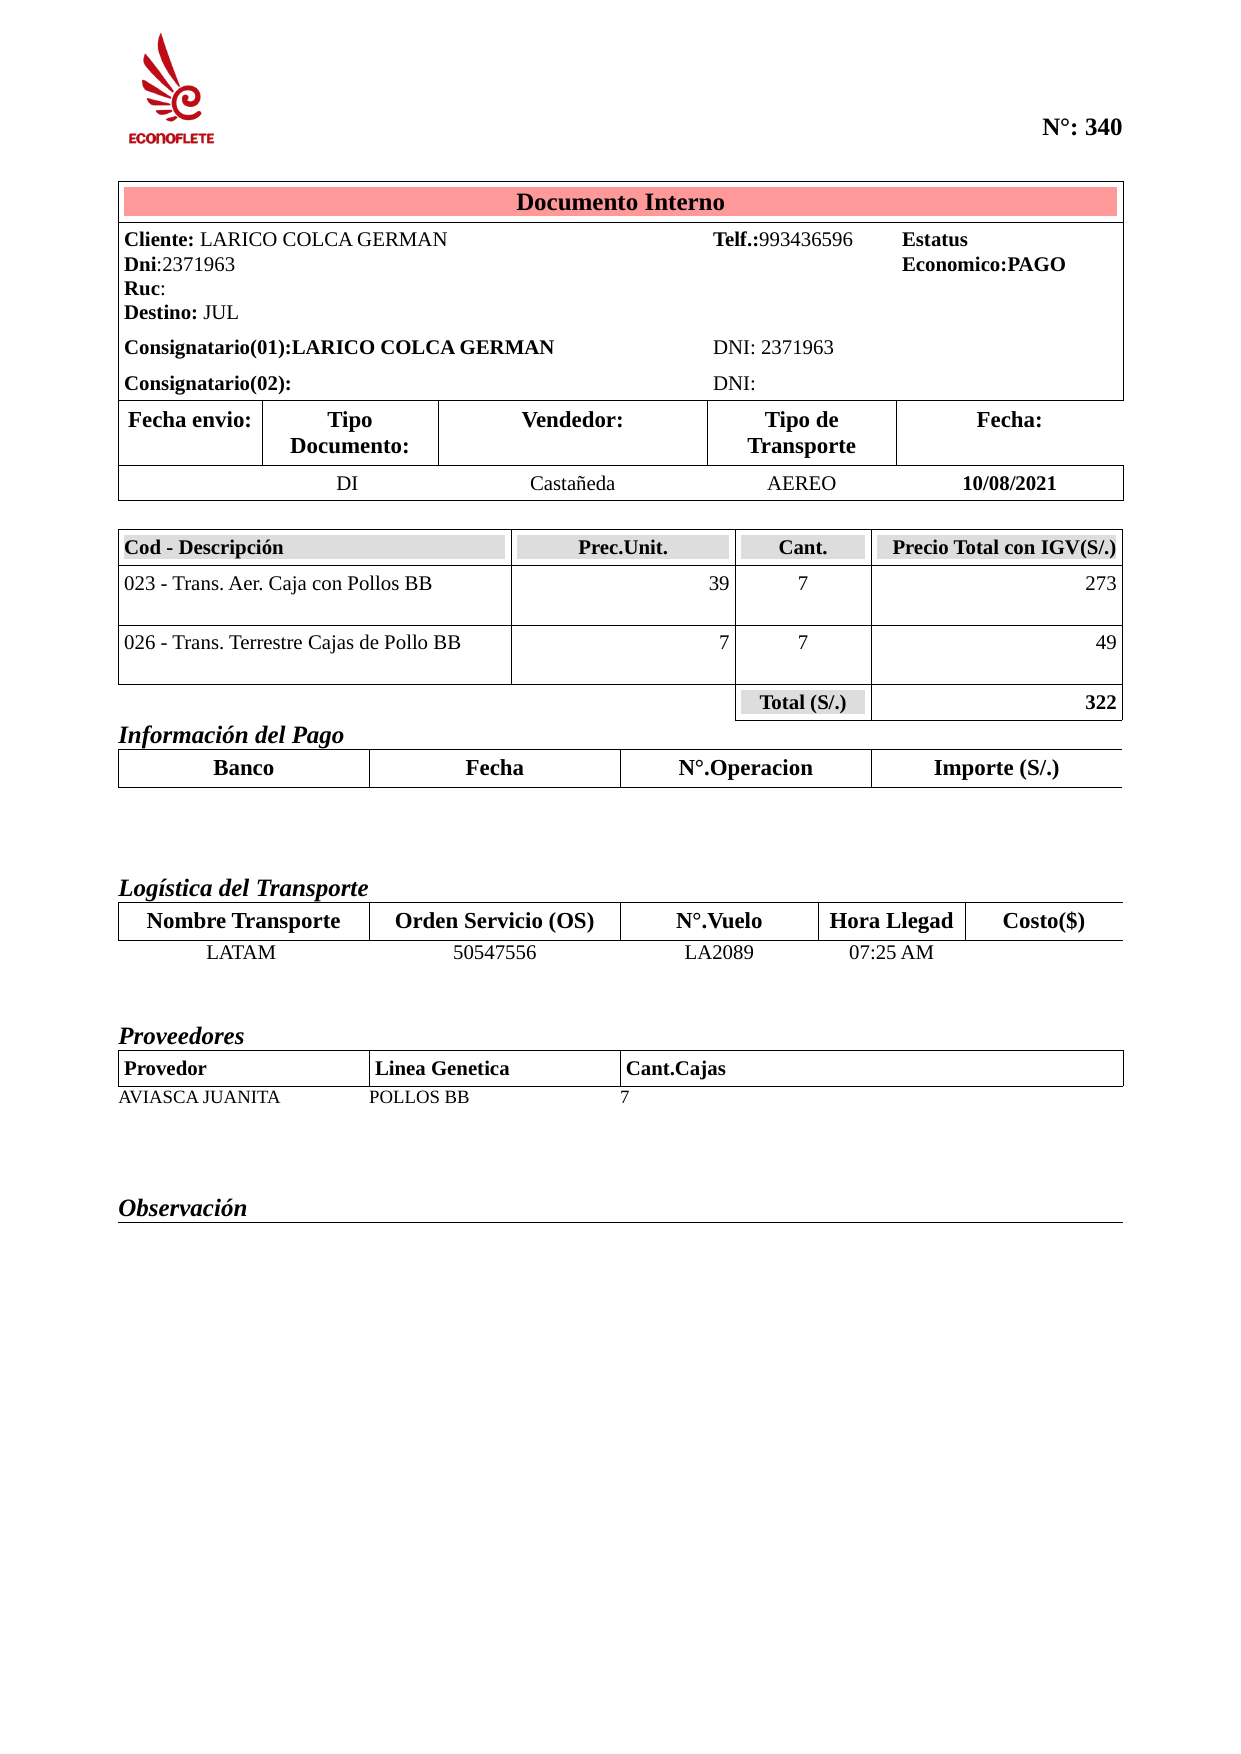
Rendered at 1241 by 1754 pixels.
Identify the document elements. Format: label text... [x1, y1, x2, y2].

table_cell POLLOS BB [369, 1087, 620, 1107]
table_header Importe (S/.) [872, 750, 1122, 787]
table_cell [620, 844, 871, 873]
table_cell [118, 844, 369, 873]
table_header N°.Operacion [621, 750, 871, 787]
table_cell AVIASCA JUANITA [118, 1087, 369, 1107]
table_cell Estatus Economico:PAGO [896, 223, 1123, 329]
table_cell [118, 1107, 369, 1129]
table_cell [118, 1172, 369, 1193]
table_cell 273 [872, 566, 1122, 624]
table_cell [118, 964, 369, 992]
table_header Banco [119, 750, 369, 787]
table_cell DNI: 2371963 [707, 329, 1123, 365]
text Información del Pago [118, 720, 1122, 749]
table_cell LATAM [118, 941, 369, 964]
table_cell Castañeda [438, 466, 707, 500]
table_cell 39 [512, 566, 735, 624]
table_cell [118, 1150, 369, 1172]
table_header Orden Servicio (OS) [370, 903, 620, 939]
table_cell Consignatario(02): [119, 365, 707, 400]
table_cell [620, 815, 871, 844]
table_cell 322 [872, 685, 1122, 720]
table_cell [119, 466, 262, 500]
table_cell [620, 788, 871, 815]
table_cell Total (S/.) [736, 685, 871, 720]
table_cell 07:25 AM [818, 941, 965, 964]
table_cell AEREO [707, 466, 896, 500]
table_cell [620, 1107, 1123, 1129]
table_cell [369, 993, 620, 1021]
table_cell Cliente: LARICO COLCA GERMAN Dni:2371963 Ruc: Destino: JUL [119, 223, 707, 329]
table_cell [620, 1129, 1123, 1150]
table_cell [511, 685, 735, 720]
text Proveedores [118, 1021, 1122, 1050]
table_cell [118, 788, 369, 815]
table_cell Tipo de Transporte [708, 401, 896, 465]
picture [118, 32, 225, 144]
table_cell 023 - Trans. Aer. Caja con Pollos BB [119, 566, 511, 624]
table_cell [369, 1107, 620, 1129]
table_cell 7 [736, 566, 871, 624]
table_cell [871, 788, 1122, 815]
table_cell 49 [872, 626, 1122, 684]
table_cell [965, 964, 1123, 992]
table_header Linea Genetica [370, 1051, 620, 1086]
table_cell 10/08/2021 [896, 466, 1123, 500]
table_cell [118, 815, 369, 844]
table_cell Fecha: [897, 401, 1123, 465]
table_header Provedor [119, 1051, 369, 1086]
table_header Fecha [370, 750, 620, 787]
table_header Documento Interno [119, 182, 1123, 222]
table_cell [818, 964, 965, 992]
table_cell [118, 1129, 369, 1150]
text Logística del Transporte [118, 873, 1122, 902]
table_cell DI [262, 466, 438, 500]
table_cell [118, 993, 369, 1021]
table_cell [620, 1172, 1123, 1193]
table_cell Tipo Documento: [263, 401, 438, 465]
table_cell Telf.:993436596 [707, 223, 896, 329]
table_header [118, 1223, 1123, 1246]
table_cell 50547556 [369, 941, 620, 964]
table_header Nombre Transporte [119, 903, 369, 939]
table_header Cod - Descripción [119, 530, 511, 565]
table_cell [369, 815, 620, 844]
table_cell DNI: [707, 365, 1123, 400]
table_cell 026 - Trans. Terrestre Cajas de Pollo BB [119, 626, 511, 684]
table_header Cant. [736, 530, 871, 565]
table_cell [369, 1150, 620, 1172]
table_cell [871, 844, 1122, 873]
table_cell 7 [620, 1087, 1123, 1107]
table_cell [369, 844, 620, 873]
table_header Costo($) [966, 903, 1123, 939]
table_cell LA2089 [620, 941, 818, 964]
table_cell [620, 993, 818, 1021]
table_cell 7 [736, 626, 871, 684]
table_cell [818, 993, 965, 1021]
table_cell [620, 964, 818, 992]
table_cell [369, 1172, 620, 1193]
text Observación [118, 1193, 1122, 1222]
table_cell [369, 788, 620, 815]
table_cell [965, 941, 1123, 964]
table_cell Fecha envio: [119, 401, 262, 465]
table_header Prec.Unit. [512, 530, 735, 565]
table_header Hora Llegad [819, 903, 965, 939]
table_cell [620, 1150, 1123, 1172]
table_cell Consignatario(01):LARICO COLCA GERMAN [119, 329, 707, 365]
table_header N°.Vuelo [621, 903, 818, 939]
table_cell Vendedor: [439, 401, 707, 465]
table_cell [369, 1129, 620, 1150]
table_cell [871, 815, 1122, 844]
table_header Cant.Cajas [621, 1051, 1123, 1086]
table_header Precio Total con IGV(S/.) [872, 530, 1122, 565]
table_cell [118, 685, 511, 720]
table_cell [369, 964, 620, 992]
table_cell [965, 993, 1123, 1021]
table_cell 7 [512, 626, 735, 684]
